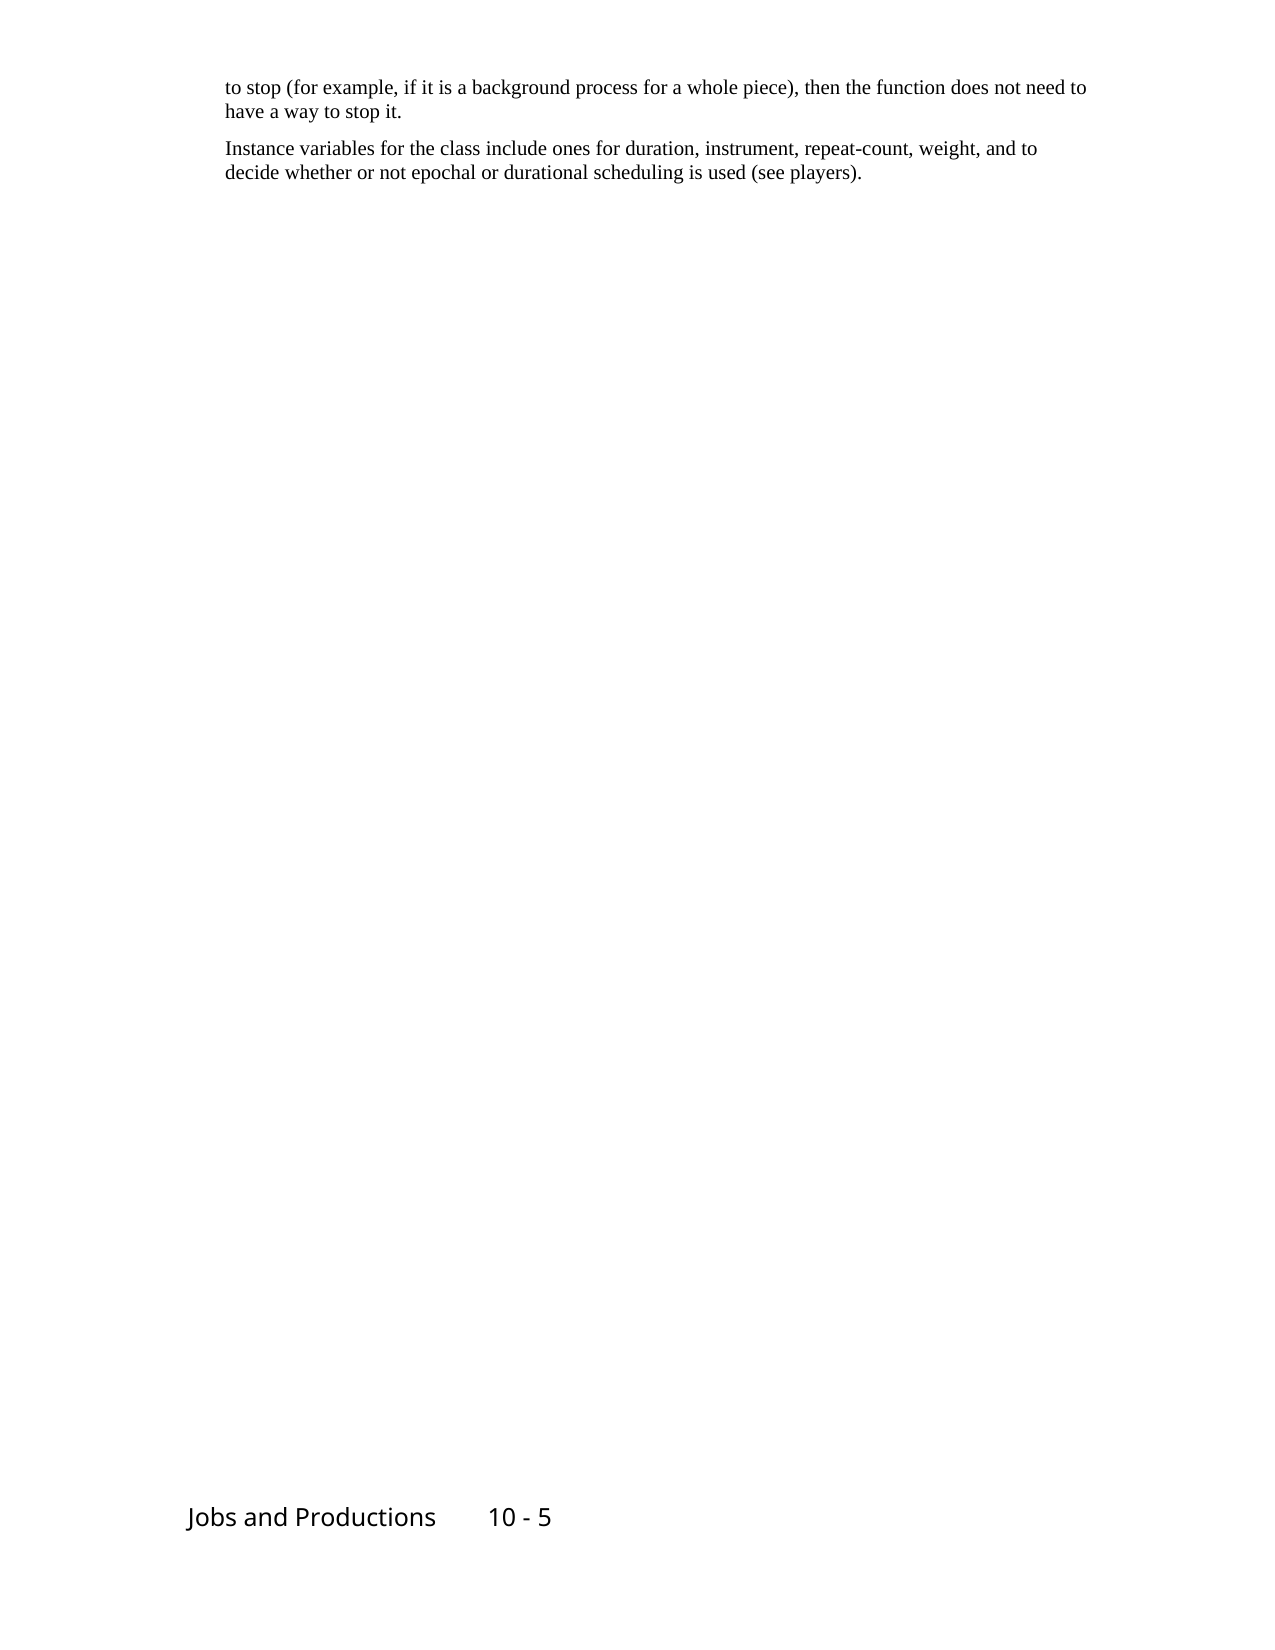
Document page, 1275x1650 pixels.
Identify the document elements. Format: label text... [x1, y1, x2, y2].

text to stop (for example, if it is a background process for a whole piece), then the function does not need to have a way to stop it. [225, 75, 1087, 123]
text Instance variables for the class include ones for duration, instrument, repeat-count, weight, and to decide whether or not epochal or durational scheduling is used (see players). [225, 136, 1087, 184]
